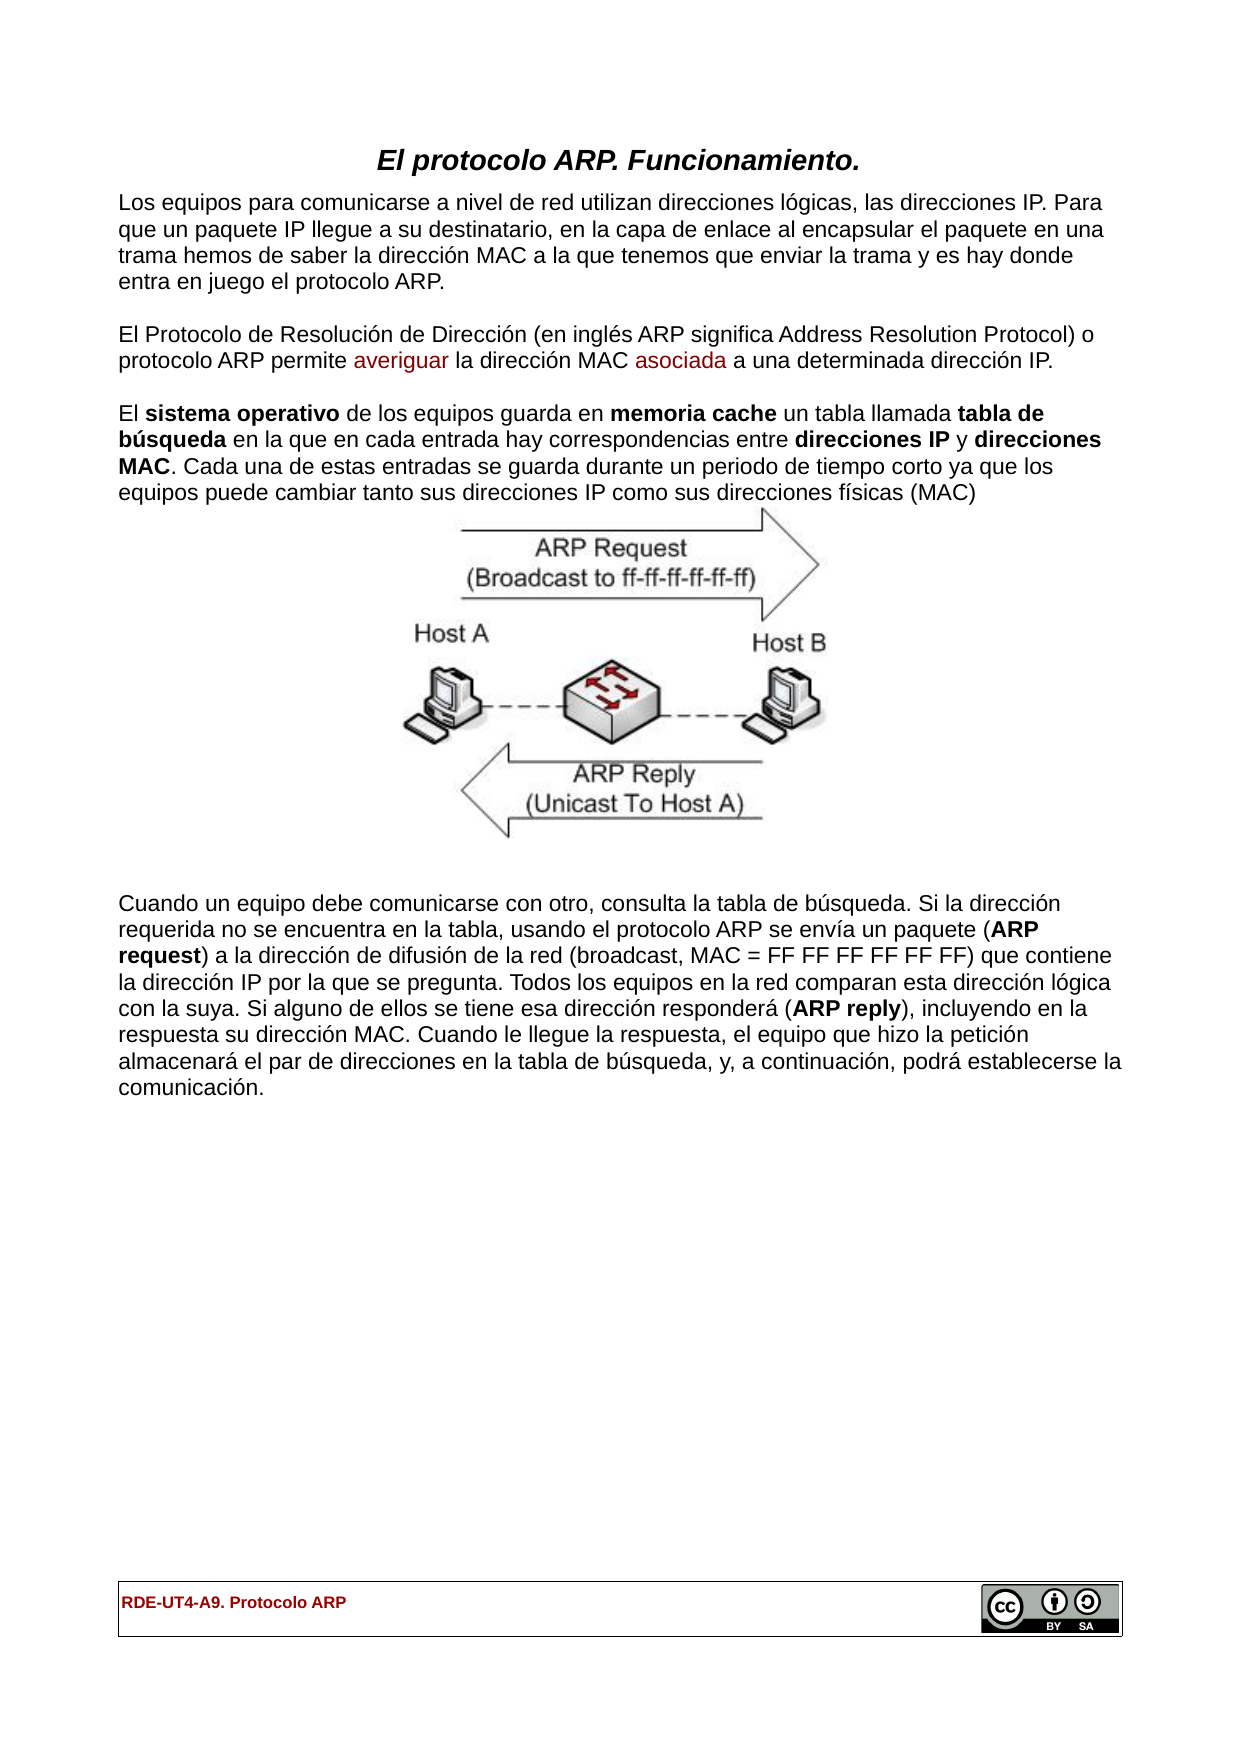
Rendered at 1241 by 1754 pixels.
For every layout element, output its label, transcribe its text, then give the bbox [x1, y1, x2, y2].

text El Protocolo de Resolución de Dirección (en inglés ARP significa Address Resolution Protocol) o protocolo ARP permite averiguar la dirección MAC asociada a una determinada dirección IP. [118, 321, 1122, 374]
text Los equipos para comunicarse a nivel de red utilizan direcciones lógicas, las direcciones IP. Para que un paquete IP llegue a su destinatario, en la capa de enlace al encapsular el paquete en una trama hemos de saber la dirección MAC a la que tenemos que enviar la trama y es hay donde entra en juego el protocolo ARP. [118, 189, 1122, 294]
text El sistema operativo de los equipos guarda en memoria cache un tabla llamada tabla de búsqueda en la que en cada entrada hay correspondencias entre direcciones IP y direcciones MAC. Cada una de estas entradas se guarda durante un periodo de tiempo corto ya que los equipos puede cambiar tanto sus direcciones IP como sus direcciones físicas (MAC) [118, 400, 1122, 505]
subtitle El protocolo ARP. Funcionamiento. [118, 143, 1122, 177]
picture [981, 1584, 1119, 1633]
picture [397, 505, 843, 864]
text Cuando un equipo debe comunicarse con otro, consulta la tabla de búsqueda. Si la dirección requerida no se encuentra en la tabla, usando el protocolo ARP se envía un paquete (ARP request) a la dirección de difusión de la red (broadcast, MAC = FF FF FF FF FF FF) que contiene la dirección IP por la que se pregunta. Todos los equipos en la red comparan esta dirección lógica con la suya. Si alguno de ellos se tiene esa dirección responderá (ARP reply), incluyendo en la respuesta su dirección MAC. Cuando le llegue la respuesta, el equipo que hizo la petición almacenará el par de direcciones en la tabla de búsqueda, y, a continuación, podrá establecerse la comunicación. [118, 889, 1122, 1100]
